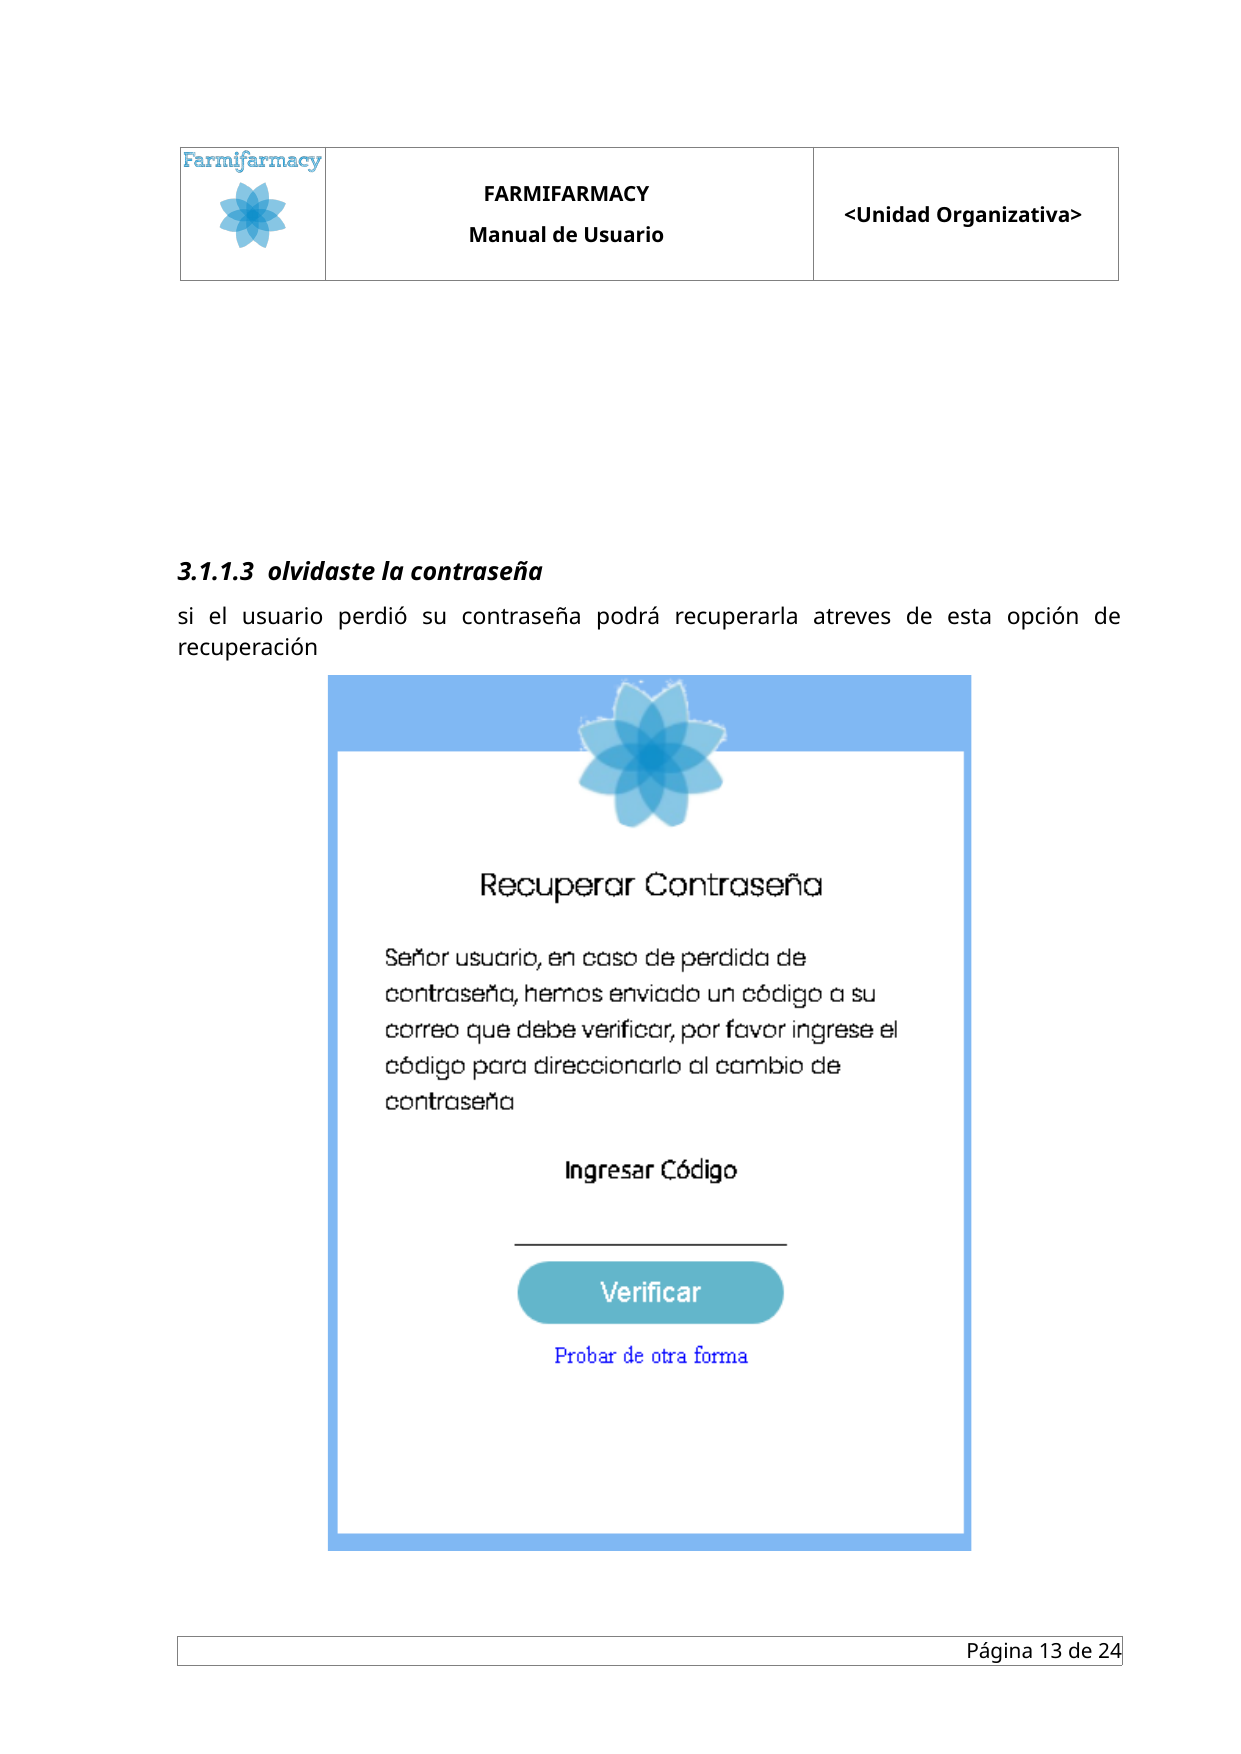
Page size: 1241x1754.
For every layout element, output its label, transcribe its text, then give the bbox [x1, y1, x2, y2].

subtitle olvidaste la contraseña [177, 553, 1122, 588]
text si el usuario perdió su contraseña podrá recuperarla atreves de esta opción de recuperación [177, 600, 1122, 663]
